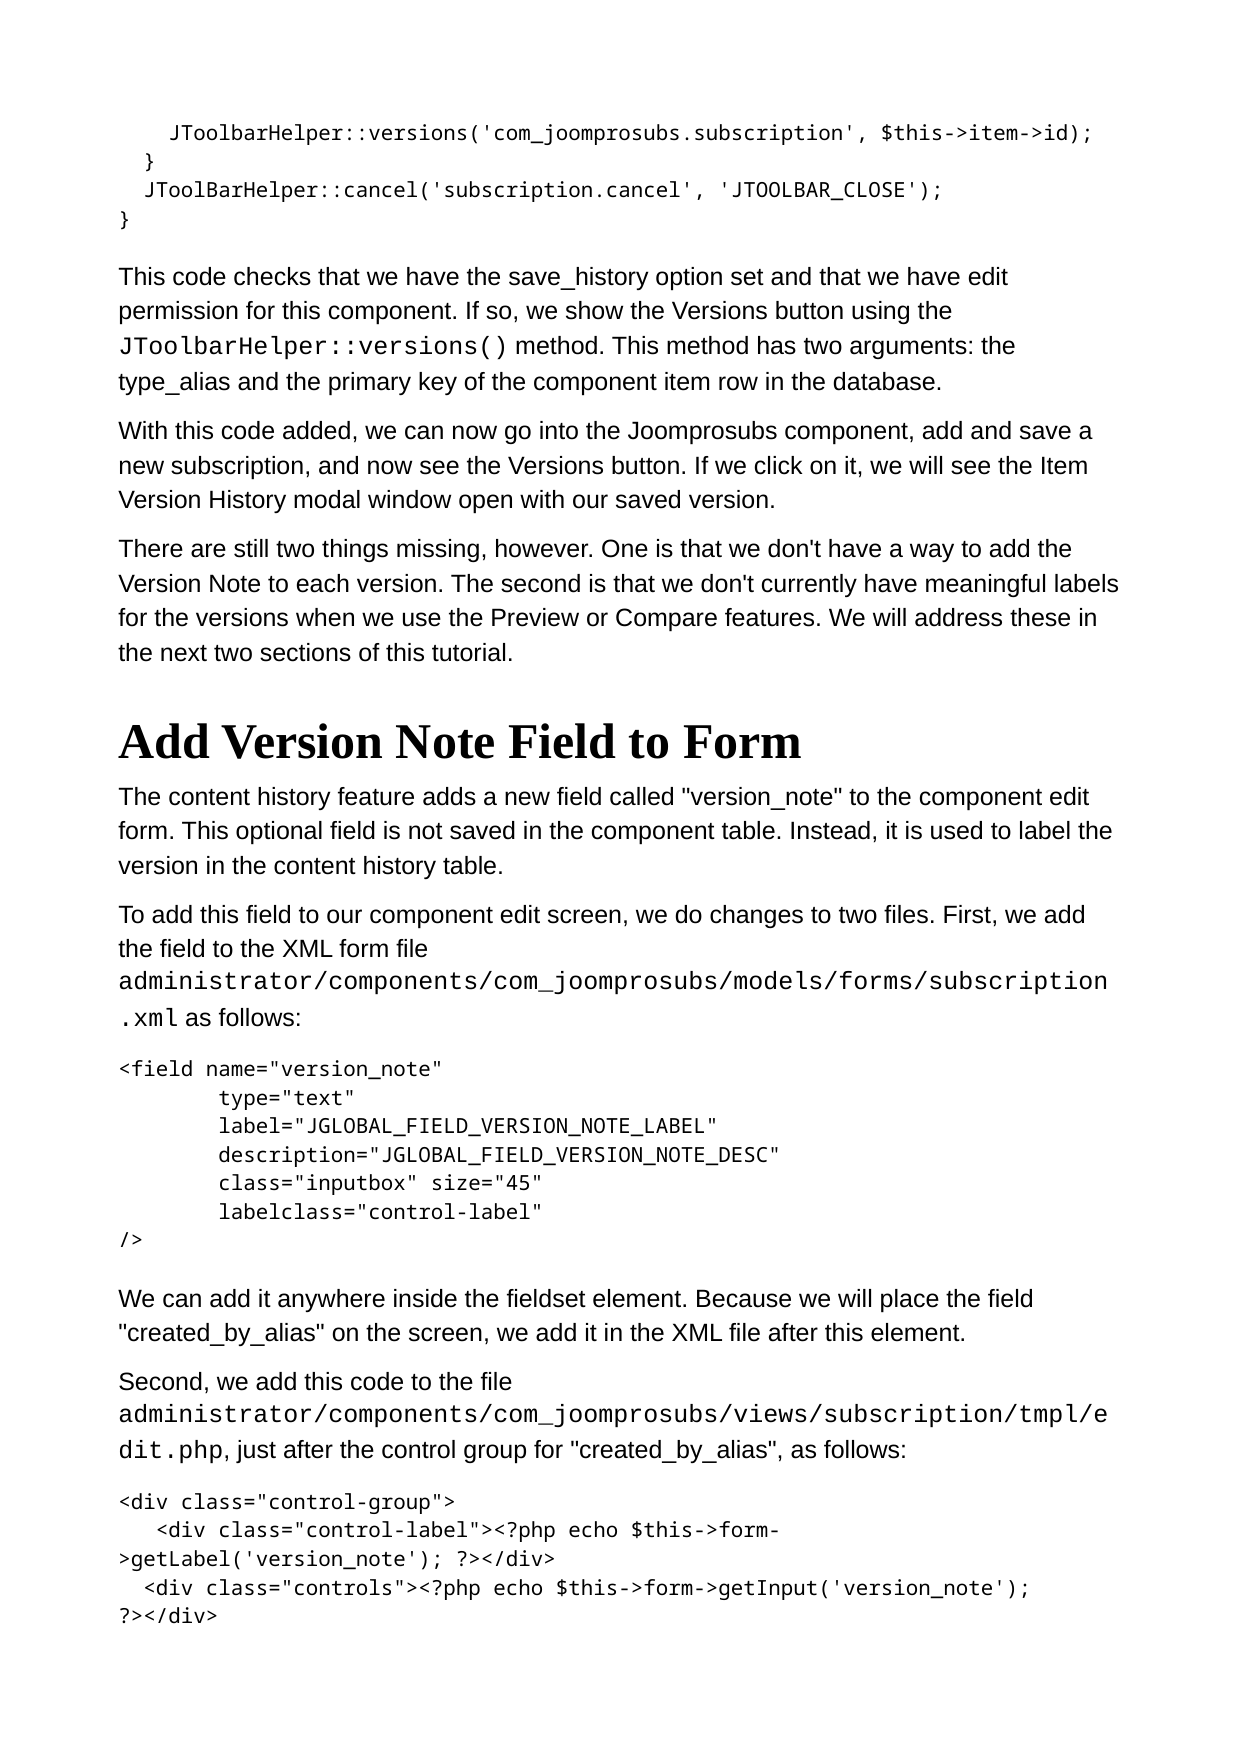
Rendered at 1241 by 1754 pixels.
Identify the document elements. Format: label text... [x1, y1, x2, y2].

text /> [118, 1226, 1122, 1254]
text <div class="control-label"><?php echo $this->form->getLabel('version_note'); ?></div> [118, 1516, 1122, 1573]
text JToolBarHelper::cancel('subscription.cancel', 'JTOOLBAR_CLOSE'); [118, 175, 1122, 204]
text Second, we add this code to the file administrator/components/com_joomprosubs/views/subscription/tmpl/edit.php, just after the control group for "created_by_alias", as follows: [118, 1367, 1122, 1466]
text The content history feature adds a new field called "version_note" to the component edit form. This optional field is not saved in the component table. Instead, it is used to label the version in the content history table. [118, 782, 1122, 879]
text This code checks that we have the save_history option set and that we have edit permission for this component. If so, we show the Versions button using the JToolbarHelper::versions() method. This method has two arguments: the type_alias and the primary key of the component item row in the database. [118, 262, 1122, 396]
text <field name="version_note" [118, 1054, 1122, 1083]
text There are still two things missing, however. One is that we don't have a way to add the Version Note to each version. The second is that we don't currently have meaningful labels for the versions when we use the Preview or Compare features. We will address these in the next two sections of this tutorial. [118, 534, 1122, 667]
text To add this field to our component edit screen, we do changes to two files. First, we add the field to the XML form file administrator/components/com_joomprosubs/models/forms/subscription.xml as follows: [118, 900, 1122, 1034]
text <div class="control-group"> [118, 1487, 1122, 1516]
text description="JGLOBAL_FIELD_VERSION_NOTE_DESC" [118, 1140, 1122, 1168]
subtitle Add Version Note Field to Form [118, 712, 1122, 769]
text label="JGLOBAL_FIELD_VERSION_NOTE_LABEL" [118, 1111, 1122, 1140]
text labelclass="control-label" [118, 1197, 1122, 1226]
text } [118, 204, 1122, 232]
text JToolbarHelper::versions('com_joomprosubs.subscription', $this->item->id); [118, 118, 1122, 147]
text With this code added, we can now go into the Joomprosubs component, add and save a new subscription, and now see the Versions button. If we click on it, we will see the Item Version History modal window open with our saved version. [118, 416, 1122, 514]
text class="inputbox" size="45" [118, 1168, 1122, 1197]
text We can add it anywhere inside the fieldset element. Because we will place the field "created_by_alias" on the screen, we add it in the XML file after this element. [118, 1283, 1122, 1347]
text <div class="controls"><?php echo $this->form->getInput('version_note'); ?></div> [118, 1573, 1122, 1629]
text } [118, 147, 1122, 175]
text type="text" [118, 1083, 1122, 1111]
